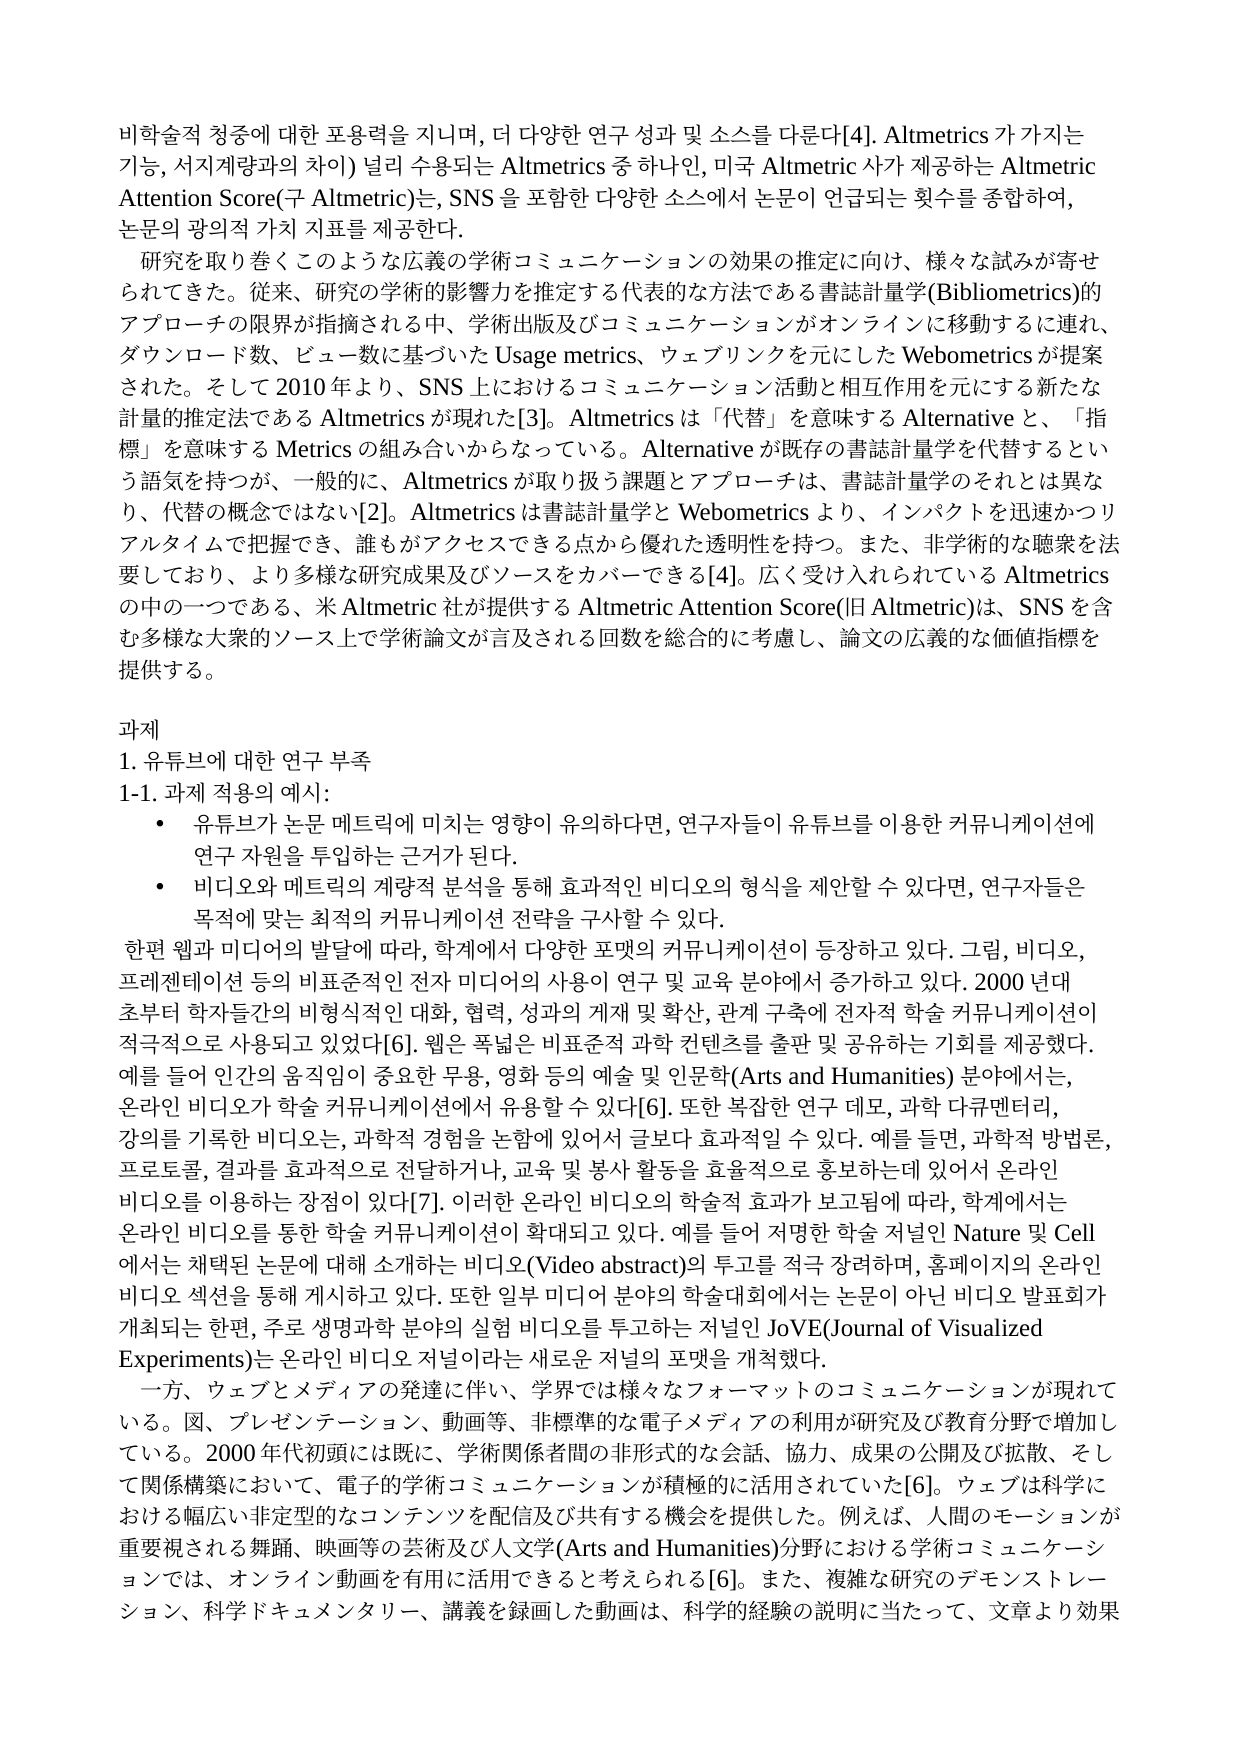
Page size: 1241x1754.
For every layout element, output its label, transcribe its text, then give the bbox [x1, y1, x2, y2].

text 研究を取り巻くこのような広義の学術コミュニケーションの効果の推定に向け、様々な試みが寄せられてきた。従来、研究の学術的影響力を推定する代表的な方法である書誌計量学(Bibliometrics)的アプローチの限界が指摘される中、学術出版及びコミュニケーションがオンラインに移動するに連れ、ダウンロード数、ビュー数に基づいたUsage metrics、ウェブリンクを元にしたWebometricsが提案された。そして2010年より、SNS上におけるコミュニケーション活動と相互作用を元にする新たな計量的推定法であるAltmetricsが現れた[3]。Altmetricsは「代替」を意味するAlternativeと、「指標」を意味するMetricsの組み合いからなっている。Alternativeが既存の書誌計量学を代替するという語気を持つが、一般的に、Altmetricsが取り扱う課題とアプローチは、書誌計量学のそれとは異なり、代替の概念ではない[2]。Altmetricsは書誌計量学とWebometricsより、インパクトを迅速かつリアルタイムで把握でき、誰もがアクセスできる点から優れた透明性を持つ。また、非学術的な聴衆を法要しており、より多様な研究成果及びソースをカバーできる[4]。広く受け入れられているAltmetricsの中の一つである、米Altmetric社が提供するAltmetric Attention Score(旧Altmetric)は、SNSを含む多様な大衆的ソース上で学術論文が言及される回数を総合的に考慮し、論文の広義的な価値指標を提供する。 [118, 244, 1122, 684]
text 과제 [118, 713, 1122, 744]
text 한편 웹과 미디어의 발달에 따라, 학계에서 다양한 포맷의 커뮤니케이션이 등장하고 있다. 그림, 비디오, 프레젠테이션 등의 비표준적인 전자 미디어의 사용이 연구 및 교육 분야에서 증가하고 있다. 2000년대 초부터 학자들간의 비형식적인 대화, 협력, 성과의 게재 및 확산, 관계 구축에 전자적 학술 커뮤니케이션이 적극적으로 사용되고 있었다[6]. 웹은 폭넓은 비표준적 과학 컨텐츠를 출판 및 공유하는 기회를 제공했다. 예를 들어 인간의 움직임이 중요한 무용, 영화 등의 예술 및 인문학(Arts and Humanities) 분야에서는, 온라인 비디오가 학술 커뮤니케이션에서 유용할 수 있다[6]. 또한 복잡한 연구 데모, 과학 다큐멘터리, 강의를 기록한 비디오는, 과학적 경험을 논함에 있어서 글보다 효과적일 수 있다. 예를 들면, 과학적 방법론, 프로토콜, 결과를 효과적으로 전달하거나, 교육 및 봉사 활동을 효율적으로 홍보하는데 있어서 온라인 비디오를 이용하는 장점이 있다[7]. 이러한 온라인 비디오의 학술적 효과가 보고됨에 따라, 학계에서는 온라인 비디오를 통한 학술 커뮤니케이션이 확대되고 있다. 예를 들어 저명한 학술 저널인 Nature 및 Cell에서는 채택된 논문에 대해 소개하는 비디오(Video abstract)의 투고를 적극 장려하며, 홈페이지의 온라인 비디오 섹션을 통해 게시하고 있다. 또한 일부 미디어 분야의 학술대회에서는 논문이 아닌 비디오 발표회가 개최되는 한편, 주로 생명과학 분야의 실험 비디오를 투고하는 저널인 JoVE(Journal of Visualized Experiments)는 온라인 비디오 저널이라는 새로운 저널의 포맷을 개척했다. [118, 933, 1122, 1374]
text 一方、ウェブとメディアの発達に伴い、学界では様々なフォーマットのコミュニケーションが現れている。図、プレゼンテーション、動画等、非標準的な電子メディアの利用が研究及び教育分野で増加している。2000年代初頭には既に、学術関係者間の非形式的な会話、協力、成果の公開及び拡散、そして関係構築において、電子的学術コミュニケーションが積極的に活用されていた[6]。ウェブは科学における幅広い非定型的なコンテンツを配信及び共有する機会を提供した。例えば、人間のモーションが重要視される舞踊、映画等の芸術及び人文学(Arts and Humanities)分野における学術コミュニケーションでは、オンライン動画を有用に活用できると考えられる[6]。また、複雑な研究のデモンストレーション、科学ドキュメンタリー、講義を録画した動画は、科学的経験の説明に当たって、文章より効果 [118, 1374, 1122, 1625]
text 비학술적 청중에 대한 포용력을 지니며, 더 다양한 연구 성과 및 소스를 다룬다[4]. Altmetrics가 가지는 기능, 서지계량과의 차이) 널리 수용되는 Altmetrics중 하나인, 미국 Altmetric사가 제공하는 Altmetric Attention Score(구 Altmetric)는, SNS을 포함한 다양한 소스에서 논문이 언급되는 횟수를 종합하여, 논문의 광의적 가치 지표를 제공한다. [118, 118, 1122, 244]
text 1-1. 과제 적용의 예시: [118, 776, 1122, 807]
text 1. 유튜브에 대한 연구 부족 [118, 744, 1122, 776]
list 비디오와 메트릭의 계량적 분석을 통해 효과적인 비디오의 형식을 제안할 수 있다면, 연구자들은 목적에 맞는 최적의 커뮤니케이션 전략을 구사할 수 있다. [156, 870, 1122, 933]
list 유튜브가 논문 메트릭에 미치는 영향이 유의하다면, 연구자들이 유튜브를 이용한 커뮤니케이션에 연구 자원을 투입하는 근거가 된다. [156, 807, 1122, 870]
